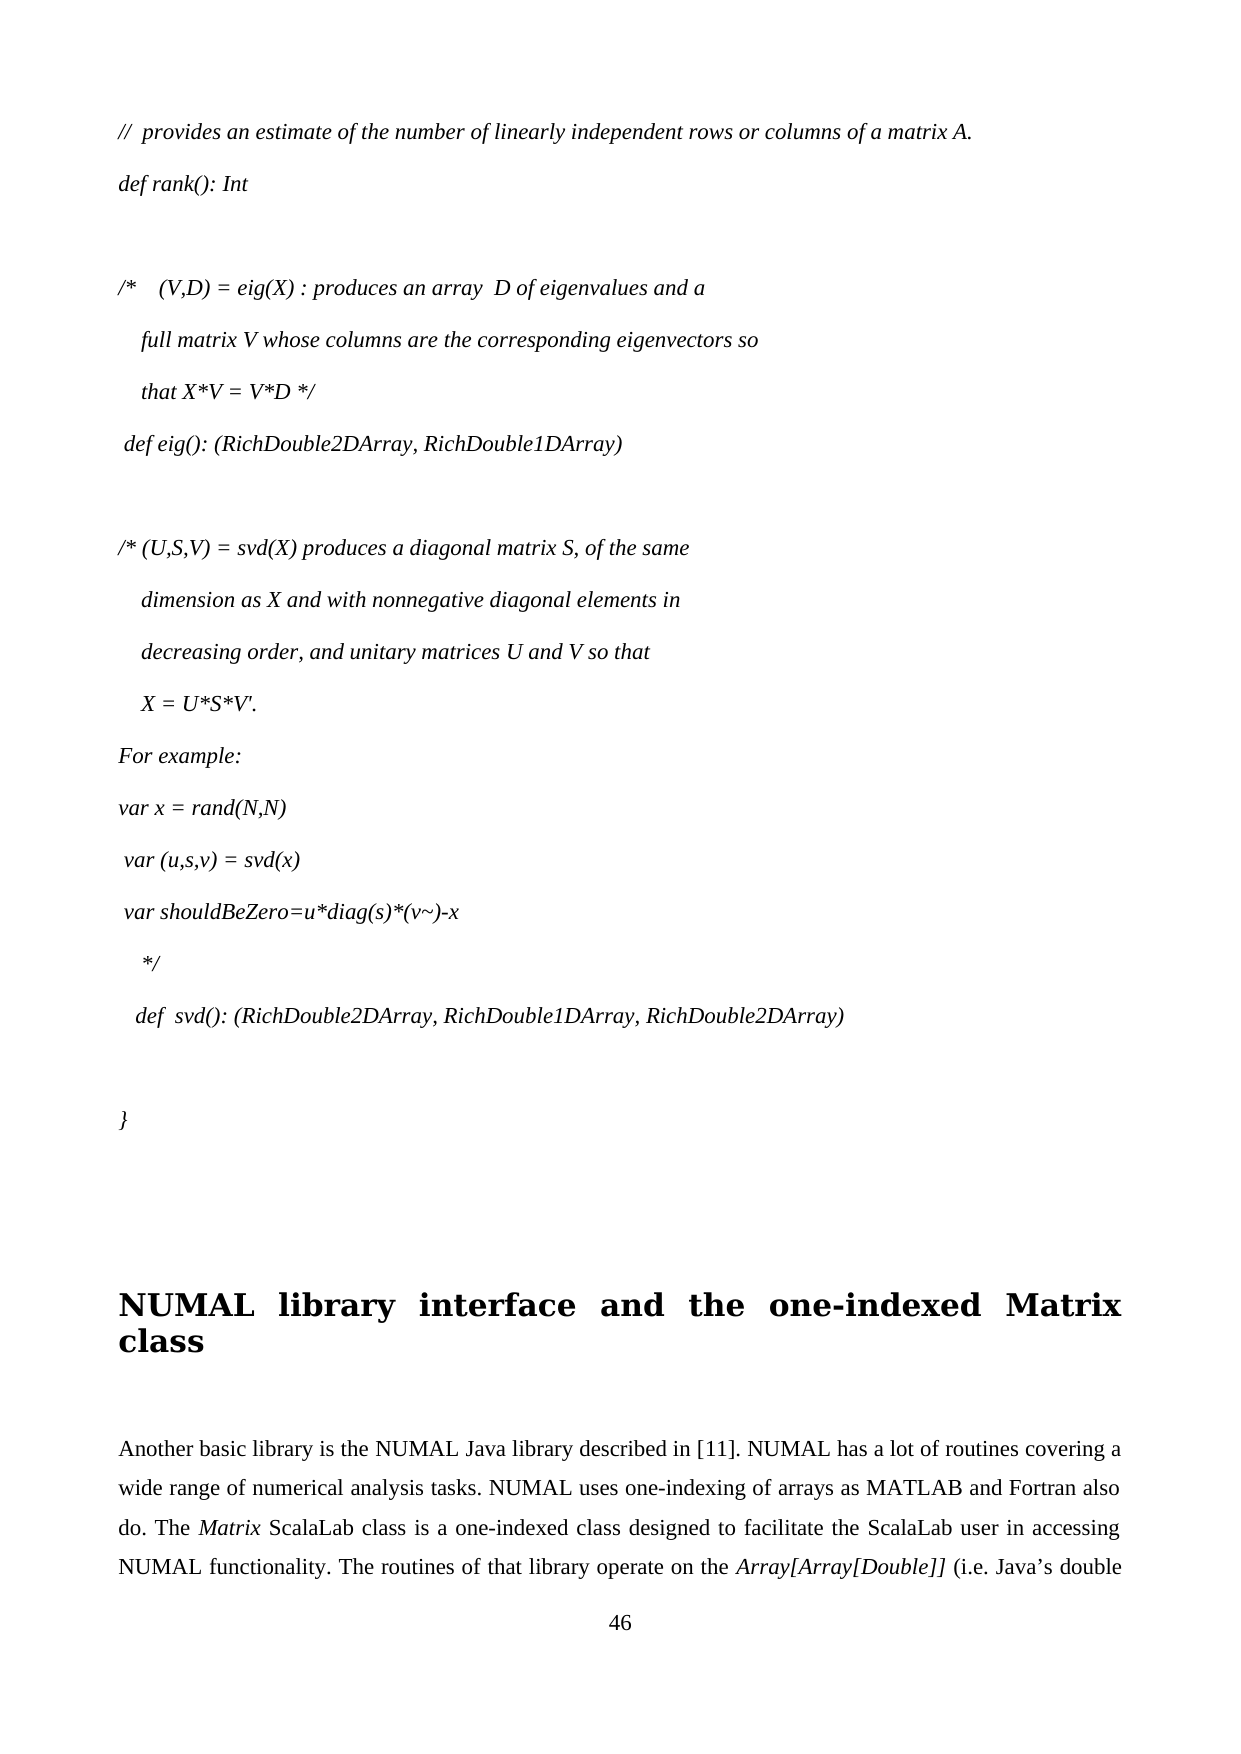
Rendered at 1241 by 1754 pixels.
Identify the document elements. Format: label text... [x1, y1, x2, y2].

text // provides an estimate of the number of linearly independent rows or columns of a matrix A. [118, 118, 1122, 144]
text X = U*S*V'. [118, 690, 1122, 716]
text Another basic library is the NUMAL Java library described in [11]. NUMAL has a lot of routines covering a wide range of numerical analysis tasks. NUMAL uses one-indexing of arrays as MATLAB and Fortran also do. The Matrix ScalaLab class is a one-indexed class designed to facilitate the ScalaLab user in accessing NUMAL functionality. The routines of that library operate on the Array[Array[Double]] (i.e. Java’s double [118, 1435, 1122, 1579]
text def svd(): (RichDouble2DArray, RichDouble1DArray, RichDouble2DArray) [118, 1002, 1122, 1028]
text var shouldBeZero=u*diag(s)*(v~)-x [118, 898, 1122, 924]
text dimension as X and with nonnegative diagonal elements in [118, 586, 1122, 612]
subtitle NUMAL library interface and the one-indexed Matrix class [118, 1287, 1122, 1360]
text that X*V = V*D */ [118, 378, 1122, 404]
text def rank(): Int [118, 170, 1122, 196]
text */ [118, 950, 1122, 976]
text var x = rand(N,N) [118, 794, 1122, 820]
text For example: [118, 742, 1122, 768]
text decreasing order, and unitary matrices U and V so that [118, 638, 1122, 664]
text def eig(): (RichDouble2DArray, RichDouble1DArray) [118, 430, 1122, 456]
text /* (U,S,V) = svd(X) produces a diagonal matrix S, of the same [118, 534, 1122, 560]
text } [118, 1106, 1122, 1132]
text full matrix V whose columns are the corresponding eigenvectors so [118, 326, 1122, 352]
text /* (V,D) = eig(X) : produces an array D of eigenvalues and a [118, 274, 1122, 300]
text var (u,s,v) = svd(x) [118, 846, 1122, 872]
